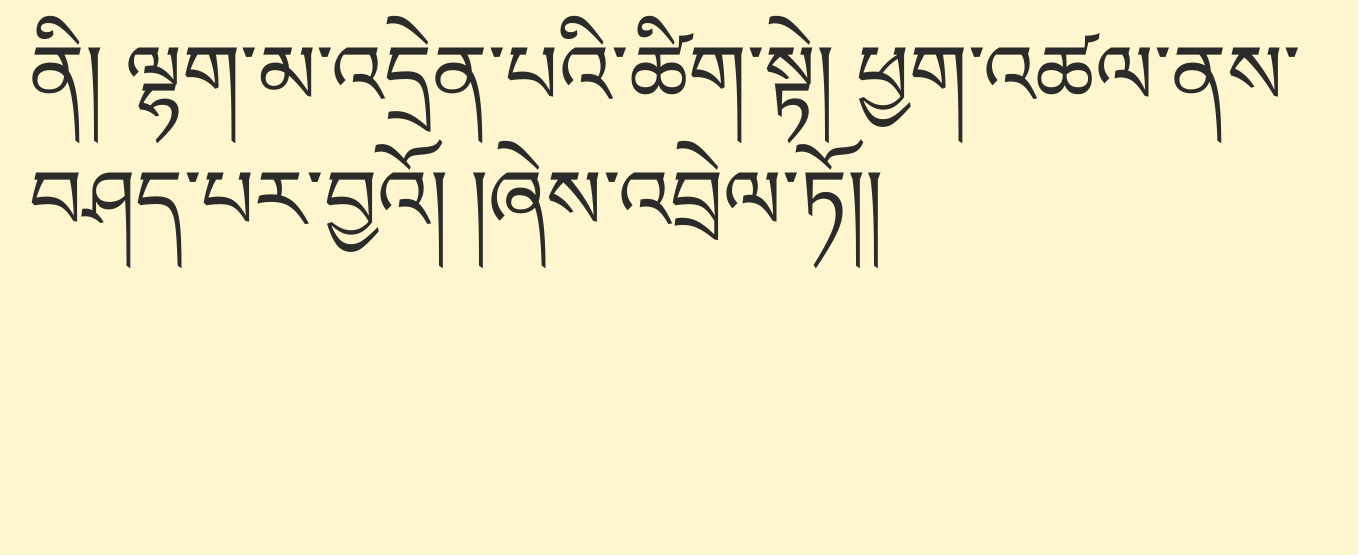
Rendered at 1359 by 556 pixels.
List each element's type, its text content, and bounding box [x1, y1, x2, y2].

text ནི། ལྷག་མ་འདྲེན་པའི་ཚིག་སྟེ། ཕྱག་འཚལ་ནས་བཤད་པར་བྱའོ། །ཞེས་འབྲེལ་ཏོ།། [29, 29, 1346, 263]
